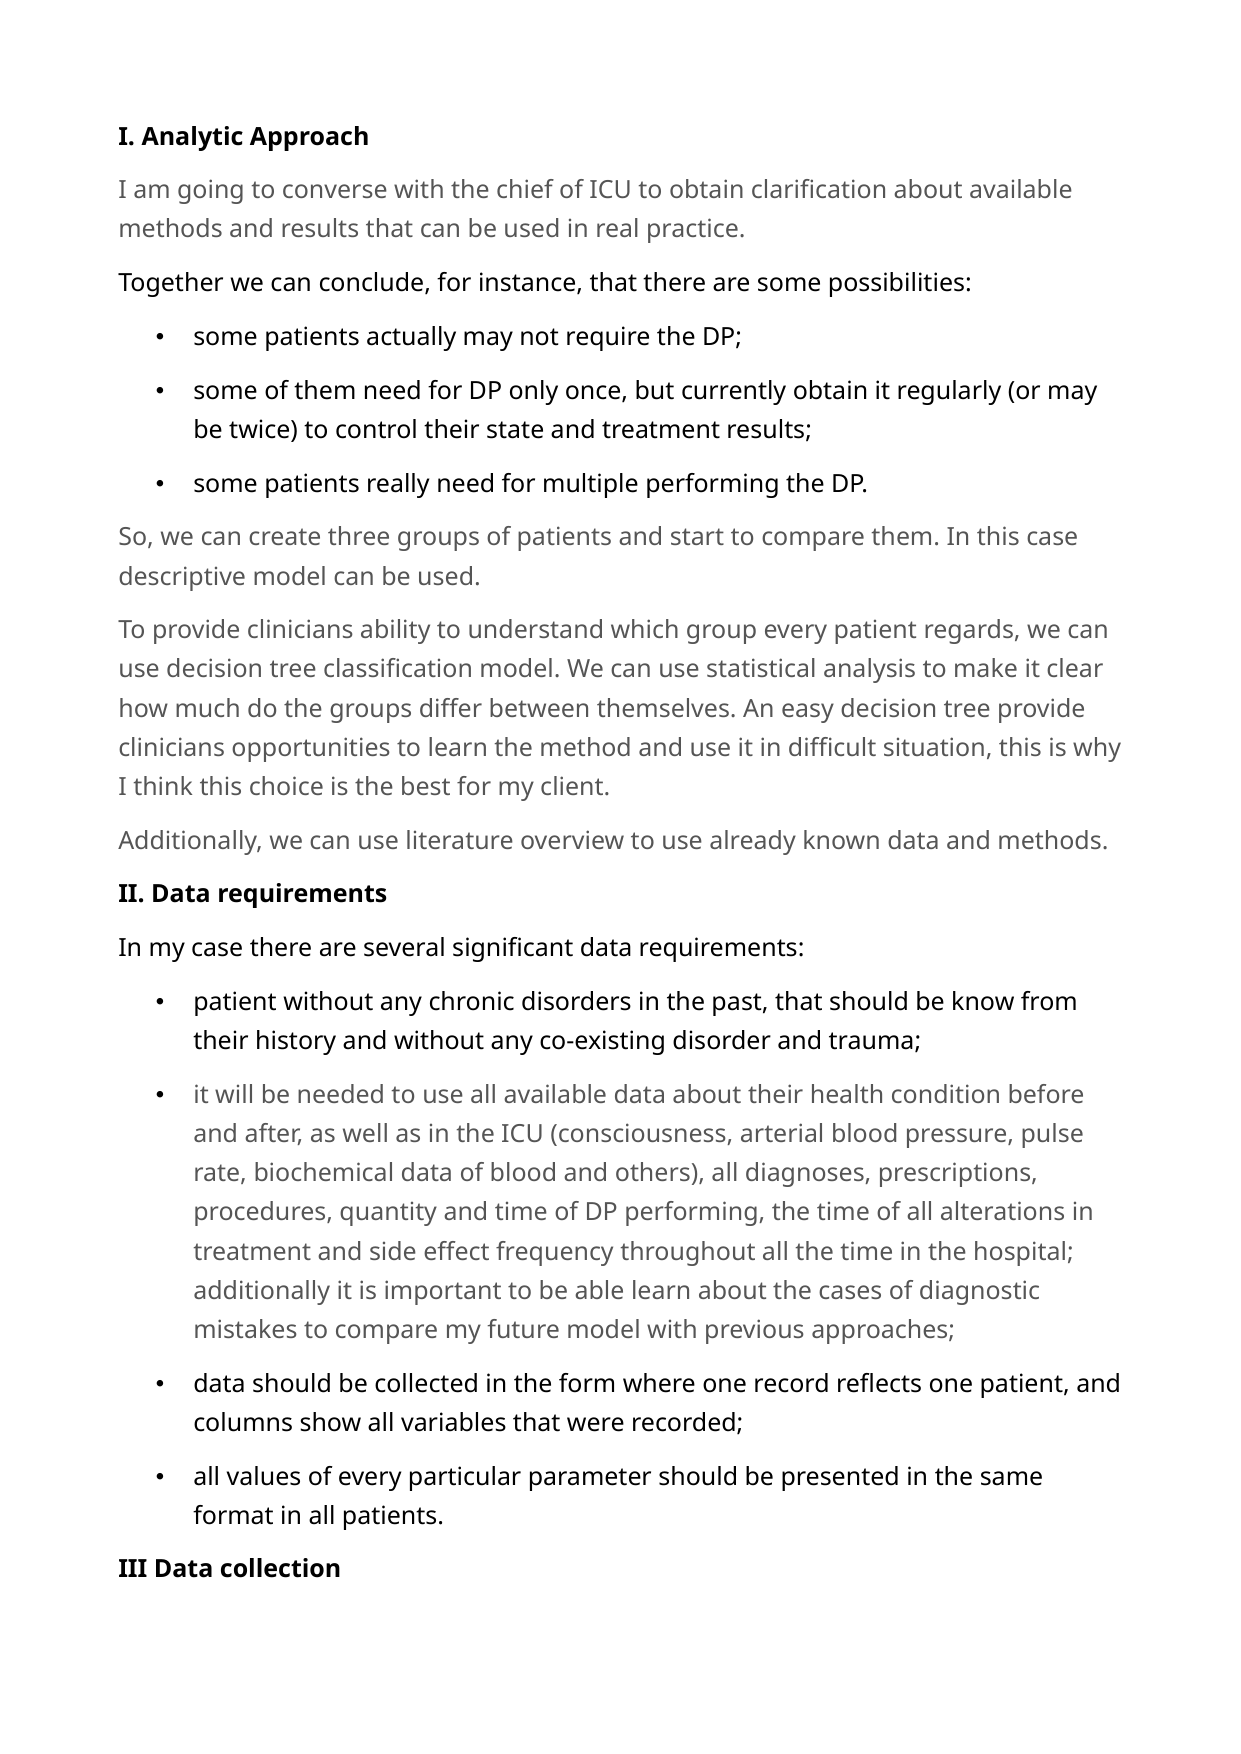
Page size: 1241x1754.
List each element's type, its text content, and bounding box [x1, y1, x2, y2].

text So, we can create three groups of patients and start to compare them. In this case descriptive model can be used. [118, 519, 1122, 592]
list data should be collected in the form where one record reflects one patient, and columns show all variables that were recorded; [156, 1365, 1122, 1438]
text To provide clinicians ability to understand which group every patient regards, we can use decision tree classification model. We can use statistical analysis to make it clear how much do the groups differ between themselves. An easy decision tree provide clinicians opportunities to learn the method and use it in difficult situation, this is why I think this choice is the best for my client. [118, 612, 1122, 803]
list some patients really need for multiple performing the DP. [156, 465, 1122, 499]
list patient without any chronic disorders in the past, that should be know from their history and without any co-existing disorder and trauma; [156, 983, 1122, 1057]
text Together we can conclude, for instance, that there are some possibilities: [118, 265, 1122, 299]
text Additionally, we can use literature overview to use already known data and methods. [118, 822, 1122, 856]
text I am going to converse with the chief of ICU to obtain clarification about available methods and results that can be used in real practice. [118, 172, 1122, 245]
text III Data collection [118, 1551, 1122, 1585]
list it will be needed to use all available data about their health condition before and after, as well as in the ICU (consciousness, arterial blood pressure, pulse rate, biochemical data of blood and others), all diagnoses, prescriptions, procedures, quantity and time of DP performing, the time of all alterations in treatment and side effect frequency throughout all the time in the hospital; additionally it is important to be able learn about the cases of diagnostic mistakes to compare my future model with previous approaches; [156, 1076, 1122, 1346]
list some of them need for DP only once, but currently obtain it regularly (or may be twice) to control their state and treatment results; [156, 372, 1122, 446]
text In my case there are several significant data requirements: [118, 930, 1122, 964]
text I. Analytic Approach [118, 118, 1122, 152]
list all values of every particular parameter should be presented in the same format in all patients. [156, 1458, 1122, 1531]
text II. Data requirements [118, 876, 1122, 910]
list some patients actually may not require the DP; [156, 318, 1122, 353]
